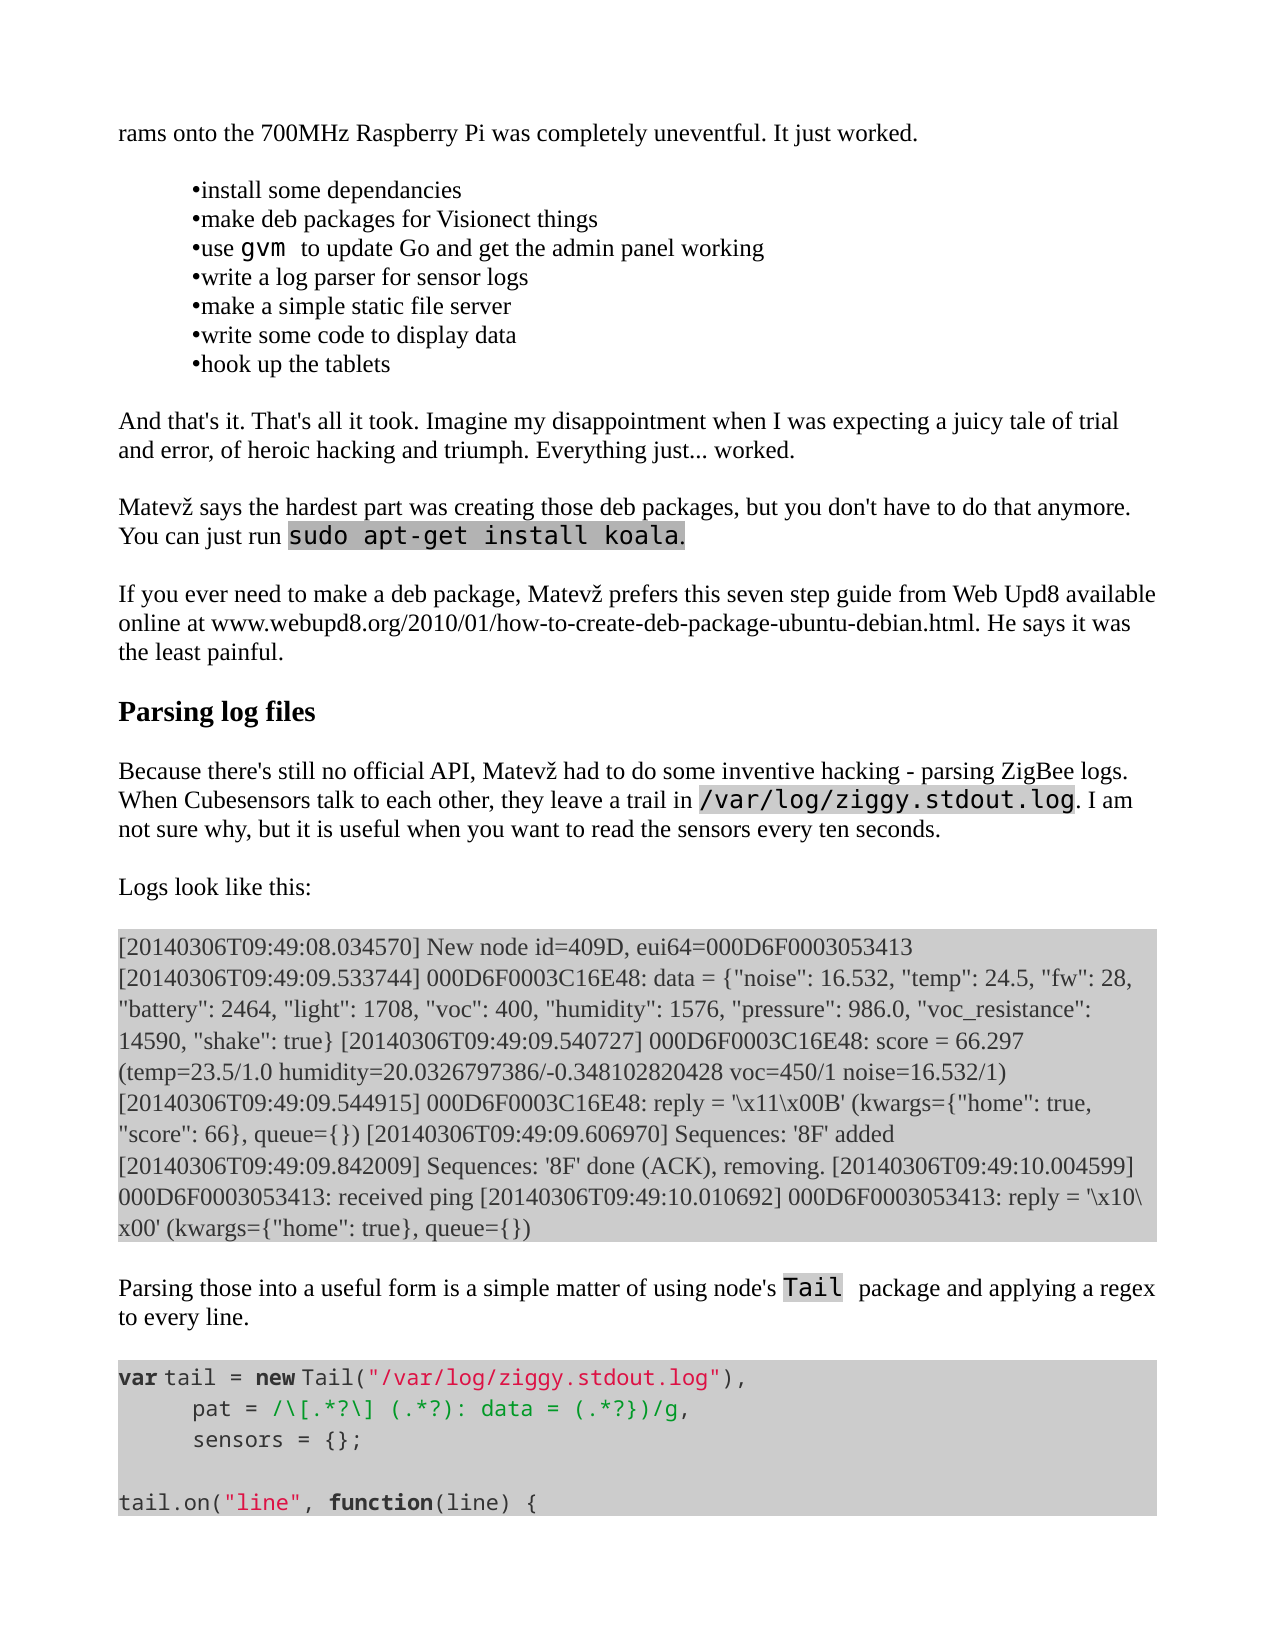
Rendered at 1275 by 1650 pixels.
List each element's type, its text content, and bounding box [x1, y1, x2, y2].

text And that's it. That's all it took. Imagine my disappointment when I was expecting a juicy tale of trial and error, of heroic hacking and triumph. Everything just... worked. [118, 406, 1157, 464]
text sensors = {}; [118, 1422, 1157, 1454]
list write a log parser for sensor logs [118, 262, 1157, 291]
text pat = /\[.*?\] (.*?): data = (.*?})/g, [118, 1391, 1157, 1422]
list use gvm to update Go and get the admin panel working [118, 233, 1157, 262]
text Because there's still no official API, Matevž had to do some inventive hacking - parsing ZigBee logs. [118, 756, 1157, 785]
list write some code to display data [118, 320, 1157, 349]
list hook up the tablets [118, 349, 1157, 377]
text [20140306T09:49:08.034570] New node id=409D, eui64=000D6F0003053413 [20140306T09:49:09.533744] 000D6F0003C16E48: data = {"noise": 16.532, "temp": 24.5, "fw": 28, "battery": 2464, "light": 1708, "voc": 400, "humidity": 1576, "pressure": 986.0, "voc_resistance": 14590, "shake": true} [20140306T09:49:09.540727] 000D6F0003C16E48: score = 66.297 (temp=23.5/1.0 humidity=20.0326797386/-0.348102820428 voc=450/1 noise=16.532/1) [20140306T09:49:09.544915] 000D6F0003C16E48: reply = '\x11\x00B' (kwargs={"home": true, "score": 66}, queue={}) [20140306T09:49:09.606970] Sequences: '8F' added [20140306T09:49:09.842009] Sequences: '8F' done (ACK), removing. [20140306T09:49:10.004599] 000D6F0003053413: received ping [20140306T09:49:10.010692] 000D6F0003053413: reply = '\x10\x00' (kwargs={"home": true}, queue={}) [118, 929, 1157, 1242]
text Parsing those into a useful form is a simple matter of using node's Tail package and applying a regex to every line. [118, 1273, 1157, 1331]
list make a simple static file server [118, 291, 1157, 320]
text rams onto the 700MHz Raspberry Pi was completely uneventful. It just worked. [118, 118, 1157, 147]
list install some dependancies [118, 176, 1157, 204]
text tail.on("line", function(line) { [118, 1485, 1157, 1516]
text If you ever need to make a deb package, Matevž prefers this seven step guide from Web Upd8 available online at www.webupd8.org/2010/01/how-to-create-deb-package-ubuntu-debian.html. He says it was the least painful. [118, 579, 1157, 665]
text Parsing log files [118, 694, 1157, 728]
text When Cubesensors talk to each other, they leave a trail in /var/log/ziggy.stdout.log. I am not sure why, but it is useful when you want to read the sensors every ten seconds. [118, 785, 1157, 843]
text var tail = new Tail("/var/log/ziggy.stdout.log"), [118, 1360, 1157, 1391]
text Matevž says the hardest part was creating those deb packages, but you don't have to do that anymore. You can just run sudo apt-get install koala. [118, 492, 1157, 550]
list make deb packages for Visionect things [118, 204, 1157, 233]
text Logs look like this: [118, 872, 1157, 901]
